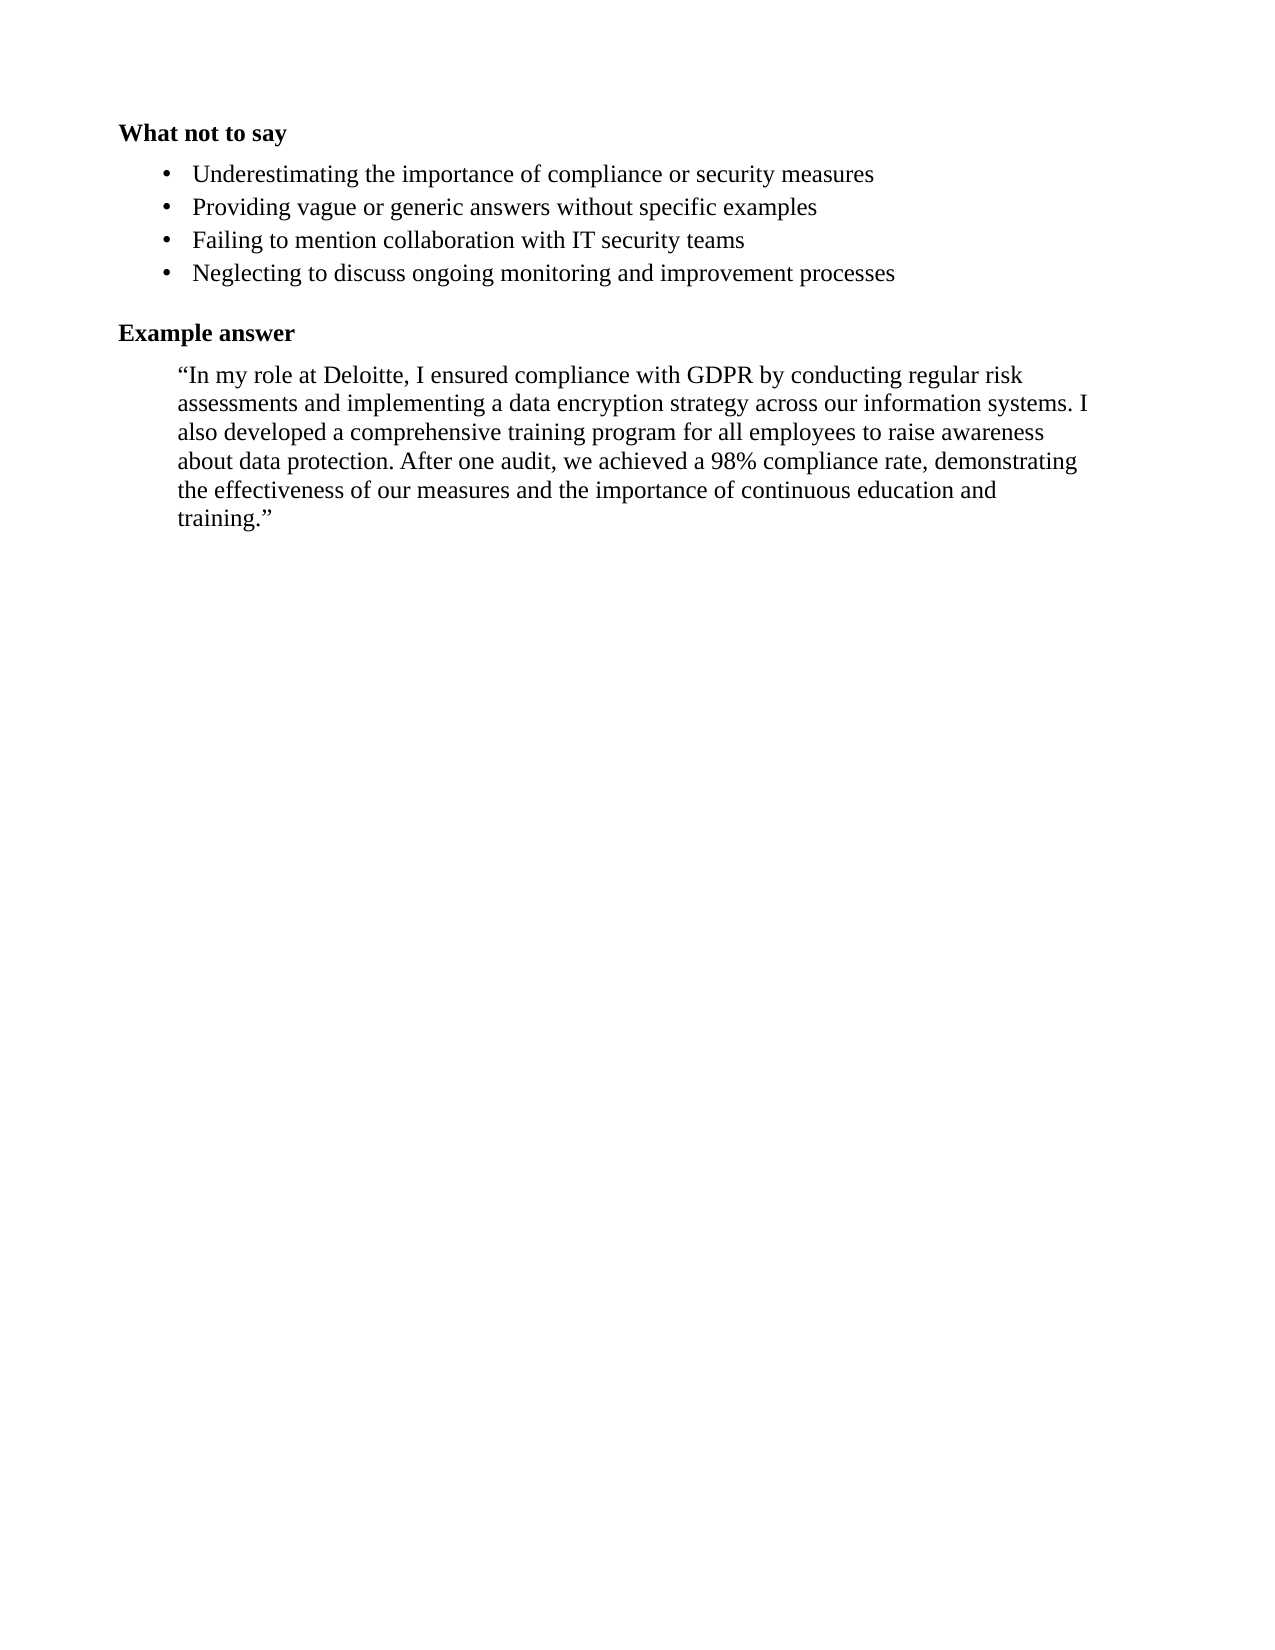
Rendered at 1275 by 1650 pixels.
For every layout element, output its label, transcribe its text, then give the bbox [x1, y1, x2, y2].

list Failing to mention collaboration with IT security teams [162, 225, 1157, 254]
list Neglecting to discuss ongoing monitoring and improvement processes [162, 258, 1157, 287]
subtitle What not to say [118, 118, 1157, 147]
subtitle Example answer [118, 318, 1157, 347]
text “In my role at Deloitte, I ensured compliance with GDPR by conducting regular risk assessments and implementing a data encryption strategy across our information systems. I also developed a comprehensive training program for all employees to raise awareness about data protection. After one audit, we achieved a 98% compliance rate, demonstrating the effectiveness of our measures and the importance of continuous education and training.” [177, 360, 1098, 532]
list Underestimating the importance of compliance or security measures [162, 159, 1157, 188]
list Providing vague or generic answers without specific examples [162, 192, 1157, 221]
